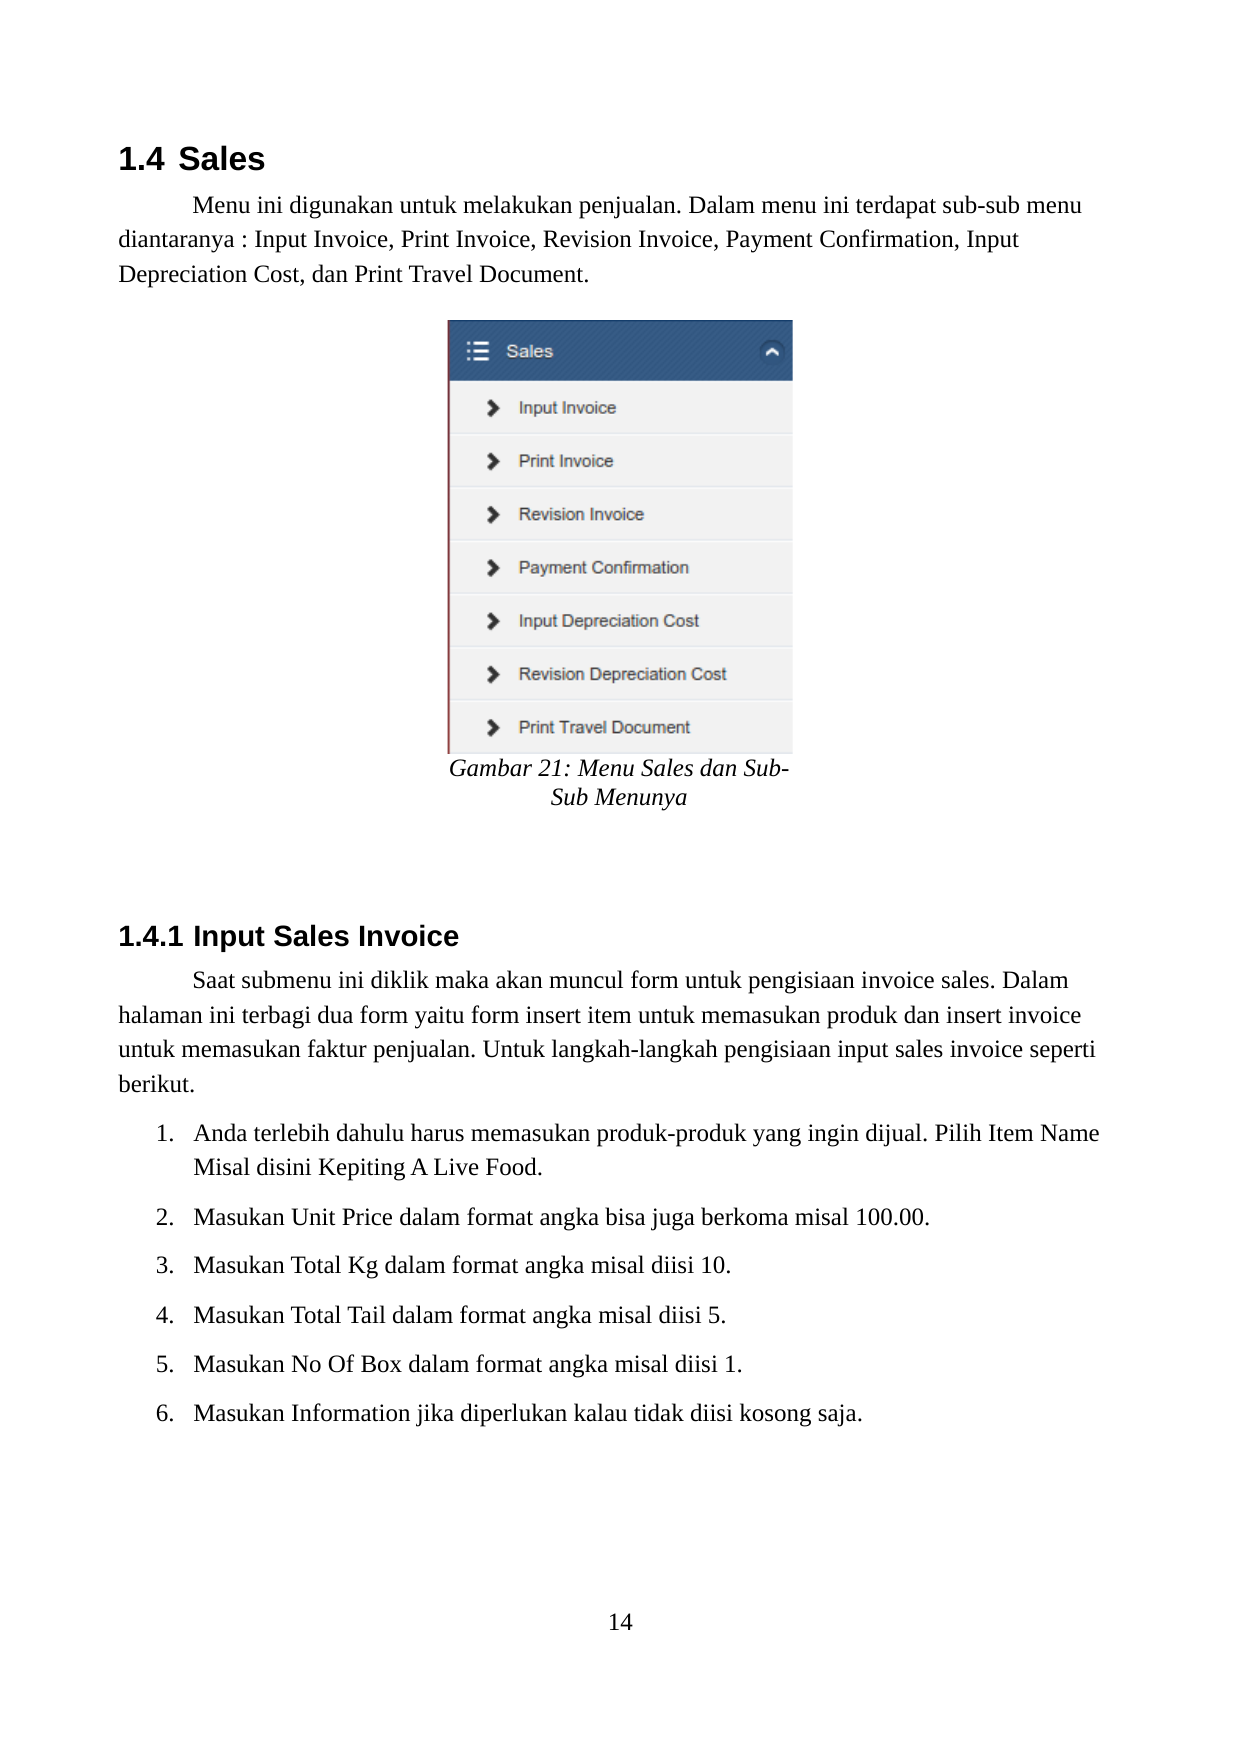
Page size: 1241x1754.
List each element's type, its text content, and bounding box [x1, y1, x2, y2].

text Gambar 21: Menu Sales dan Sub-Sub Menunya [447, 754, 793, 811]
list Masukan Total Tail dalam format angka misal diisi 5. [156, 1300, 1122, 1328]
text Menu ini digunakan untuk melakukan penjualan. Dalam menu ini terdapat sub-sub menu diantaranya : Input Invoice, Print Invoice, Revision Invoice, Payment Confirmation, Input Depreciation Cost, dan Print Travel Document. [118, 190, 1122, 288]
list Masukan Total Kg dalam format angka misal diisi 10. [156, 1251, 1122, 1279]
list Anda terlebih dahulu harus memasukan produk-produk yang ingin dijual. Pilih Item Name Misal disini Kepiting A Live Food. [156, 1118, 1122, 1181]
subtitle Sales [118, 139, 1122, 178]
subtitle Input Sales Invoice [118, 919, 1122, 953]
picture [447, 320, 793, 754]
text Saat submenu ini diklik maka akan muncul form untuk pengisiaan invoice sales. Dalam halaman ini terbagi dua form yaitu form insert item untuk memasukan produk dan insert invoice untuk memasukan faktur penjualan. Untuk langkah-langkah pengisiaan input sales invoice seperti berikut. [118, 966, 1122, 1098]
list Masukan Information jika diperlukan kalau tidak diisi kosong saja. [156, 1398, 1122, 1427]
list Masukan No Of Box dalam format angka misal diisi 1. [156, 1349, 1122, 1377]
list Masukan Unit Price dalam format angka bisa juga berkoma misal 100.00. [156, 1202, 1122, 1230]
